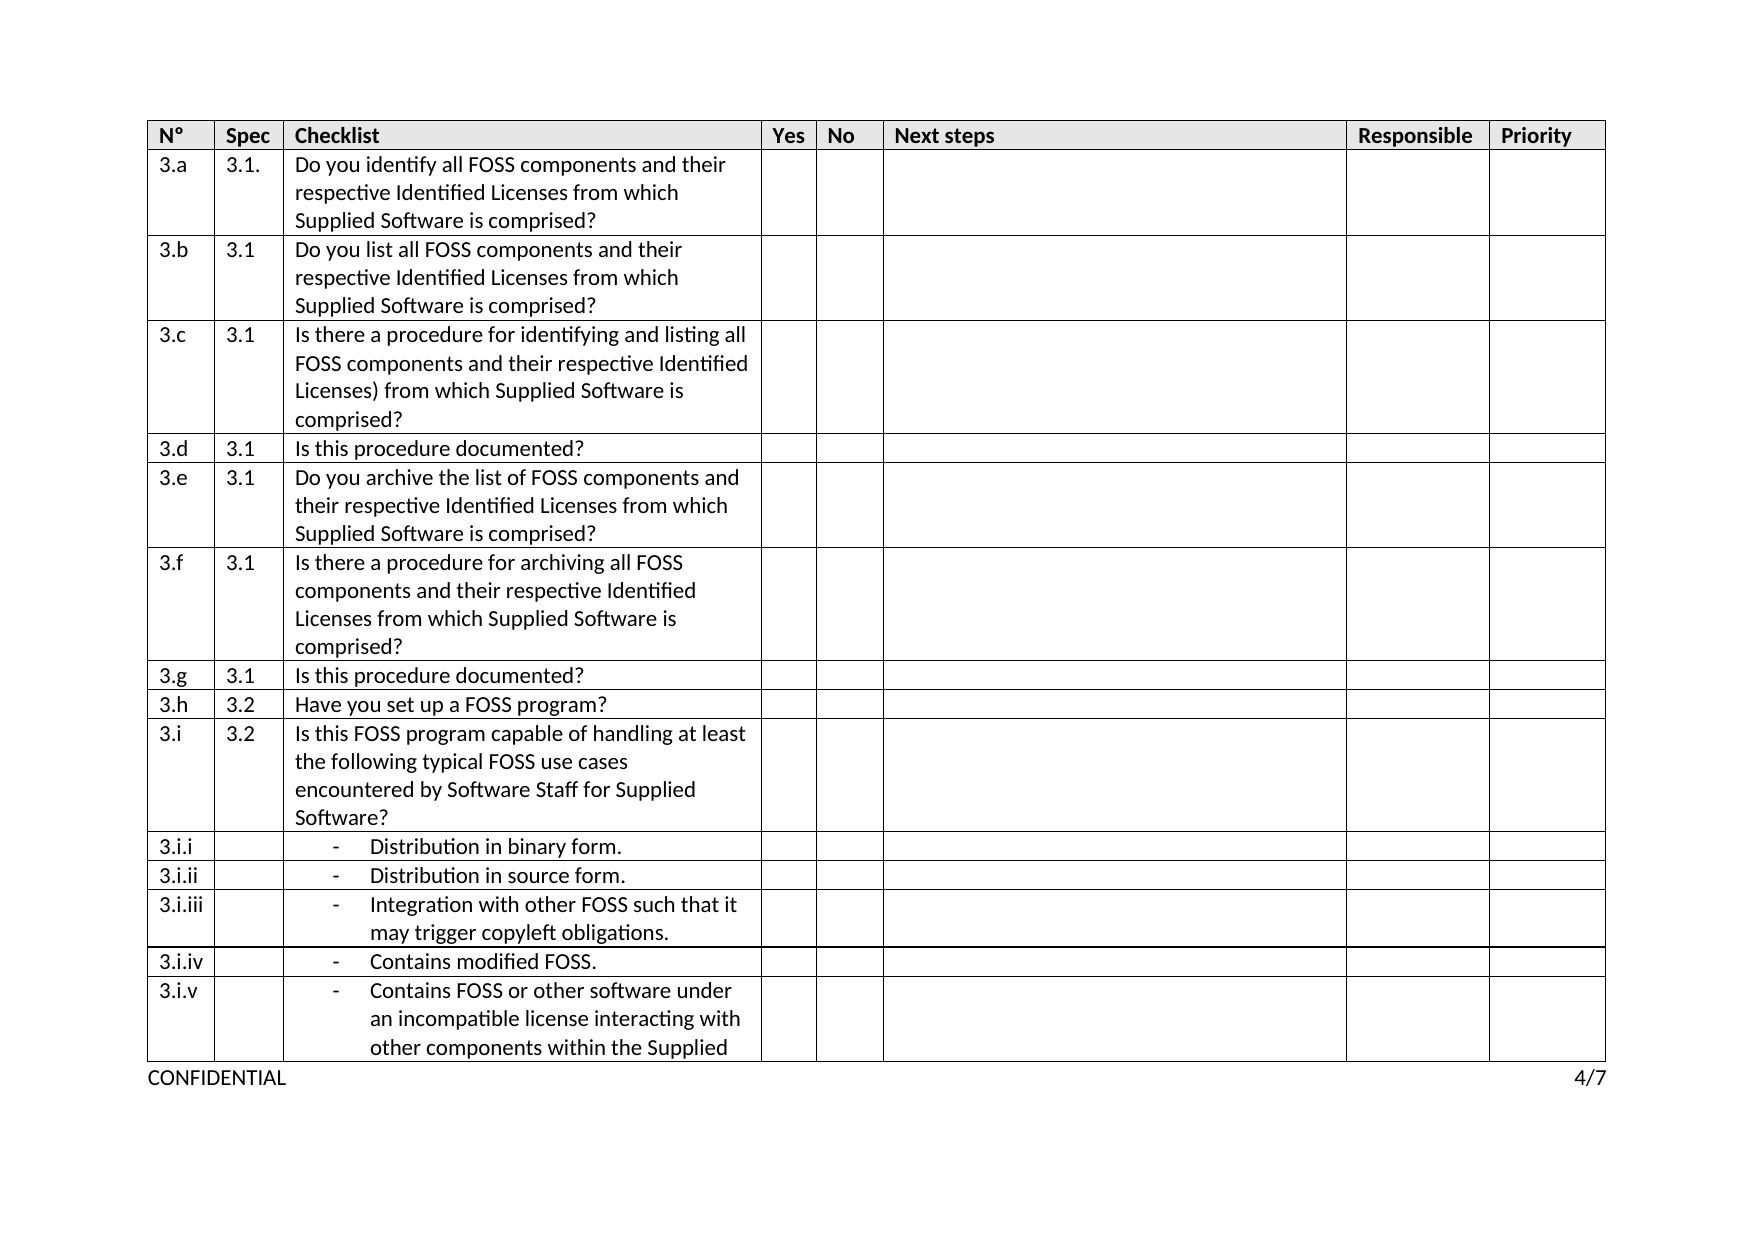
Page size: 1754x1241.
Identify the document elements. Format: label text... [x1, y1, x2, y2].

table_cell [762, 434, 816, 462]
table_cell [884, 236, 1346, 319]
table_cell Contains modified FOSS. [284, 948, 761, 976]
table_cell [817, 948, 883, 976]
table_cell [817, 977, 883, 1061]
table_cell [762, 948, 816, 976]
table_cell 3.i [148, 719, 214, 831]
table_header No [817, 121, 883, 149]
table_cell [1490, 150, 1605, 234]
table_cell 3.d [148, 434, 214, 462]
table_cell [817, 434, 883, 462]
table_cell 3.1 [215, 434, 283, 462]
table_cell [215, 948, 283, 976]
table_cell Do you archive the list of FOSS components and their respective Identified Licenses from which Supplied Software is comprised? [284, 463, 761, 547]
table_cell [817, 861, 883, 889]
table_cell [762, 661, 816, 689]
table_cell 3.2 [215, 719, 283, 831]
table_cell Is this FOSS program capable of handling at least the following typical FOSS use cases encountered by Software Staff for Supplied Software? [284, 719, 761, 831]
table_cell [1347, 890, 1489, 946]
table_cell 3.f [148, 548, 214, 660]
table_cell [817, 719, 883, 831]
table_cell 3.1 [215, 548, 283, 660]
table_header Next steps [884, 121, 1346, 149]
table_cell [1347, 150, 1489, 234]
table_cell [817, 832, 883, 860]
table_cell [884, 463, 1346, 547]
table_cell [762, 150, 816, 234]
table_cell [762, 832, 816, 860]
table_cell [762, 321, 816, 433]
table_cell [1490, 948, 1605, 976]
table_cell 3.i.i [148, 832, 214, 860]
table_cell Integration with other FOSS such that it may trigger copyleft obligations. [284, 890, 761, 946]
table_cell 3.1 [215, 321, 283, 433]
table_cell [215, 832, 283, 860]
table_cell 3.i.v [148, 977, 214, 1061]
table_cell [1347, 463, 1489, 547]
table_cell [884, 948, 1346, 976]
table_cell [1347, 948, 1489, 976]
table_cell [817, 548, 883, 660]
table_cell [884, 321, 1346, 433]
table_cell [817, 236, 883, 319]
table_cell [1347, 690, 1489, 718]
table_cell Is there a procedure for identifying and listing all FOSS components and their respective Identified Licenses) from which Supplied Software is comprised? [284, 321, 761, 433]
table_header Responsible [1347, 121, 1489, 149]
table_cell [762, 690, 816, 718]
table_cell [1490, 832, 1605, 860]
table_header Checklist [284, 121, 761, 149]
table_cell [817, 890, 883, 946]
table_cell 3.i.iv [148, 948, 214, 976]
table_header Yes [762, 121, 816, 149]
table_cell [1490, 661, 1605, 689]
table_cell [884, 548, 1346, 660]
table_cell [884, 890, 1346, 946]
table_cell Distribution in binary form. [284, 832, 761, 860]
table_cell [817, 661, 883, 689]
table_cell [1490, 861, 1605, 889]
table_cell 3.h [148, 690, 214, 718]
table_cell [1490, 463, 1605, 547]
table_cell [1490, 690, 1605, 718]
table_header Nº [148, 121, 214, 149]
table_cell [762, 861, 816, 889]
table_cell [884, 977, 1346, 1061]
table_cell [762, 719, 816, 831]
table_cell [1347, 236, 1489, 319]
table_cell [762, 548, 816, 660]
table_cell 3.i.ii [148, 861, 214, 889]
table_cell 3.1 [215, 463, 283, 547]
table_cell 3.2 [215, 690, 283, 718]
table_cell [762, 890, 816, 946]
table_cell [1490, 977, 1605, 1061]
table_cell [884, 150, 1346, 234]
table_cell [817, 463, 883, 547]
table_header Spec [215, 121, 283, 149]
table_cell Do you list all FOSS components and their respective Identified Licenses from which Supplied Software is comprised? [284, 236, 761, 319]
table_cell [817, 690, 883, 718]
table_cell 3.b [148, 236, 214, 319]
table_cell 3.g [148, 661, 214, 689]
table_cell [762, 236, 816, 319]
table_cell [884, 690, 1346, 718]
table_cell Do you identify all FOSS components and their respective Identified Licenses from which Supplied Software is comprised? [284, 150, 761, 234]
table_cell [1347, 321, 1489, 433]
table_cell Is this procedure documented? [284, 661, 761, 689]
table_cell [762, 977, 816, 1061]
table_cell [1490, 890, 1605, 946]
table_cell [1490, 236, 1605, 319]
table_cell [884, 661, 1346, 689]
table_cell [817, 321, 883, 433]
table_cell Distribution in source form. [284, 861, 761, 889]
table_cell Contains FOSS or other software under an incompatible license interacting with other components within the Supplied [284, 977, 761, 1061]
table_cell [762, 463, 816, 547]
table_cell 3.a [148, 150, 214, 234]
table_cell [1490, 321, 1605, 433]
table_cell [1490, 434, 1605, 462]
table_cell [1347, 661, 1489, 689]
table_cell Is this procedure documented? [284, 434, 761, 462]
table_cell [1490, 548, 1605, 660]
table_cell [1347, 832, 1489, 860]
table_cell [884, 719, 1346, 831]
table_cell [884, 832, 1346, 860]
table_cell Have you set up a FOSS program? [284, 690, 761, 718]
table_cell [1347, 548, 1489, 660]
table_cell Is there a procedure for archiving all FOSS components and their respective Identified Licenses from which Supplied Software is comprised? [284, 548, 761, 660]
table_cell 3.1 [215, 236, 283, 319]
table_cell [884, 861, 1346, 889]
table_cell [215, 977, 283, 1061]
table_cell [215, 861, 283, 889]
table_cell [817, 150, 883, 234]
table_cell 3.e [148, 463, 214, 547]
table_cell [1347, 434, 1489, 462]
table_cell 3.1 [215, 661, 283, 689]
table_cell [1490, 719, 1605, 831]
table_cell [884, 434, 1346, 462]
table_cell [1347, 977, 1489, 1061]
table_cell [1347, 719, 1489, 831]
table_cell 3.c [148, 321, 214, 433]
table_cell 3.i.iii [148, 890, 214, 946]
table_cell [215, 890, 283, 946]
table_header Priority [1490, 121, 1605, 149]
table_cell 3.1. [215, 150, 283, 234]
table_cell [1347, 861, 1489, 889]
